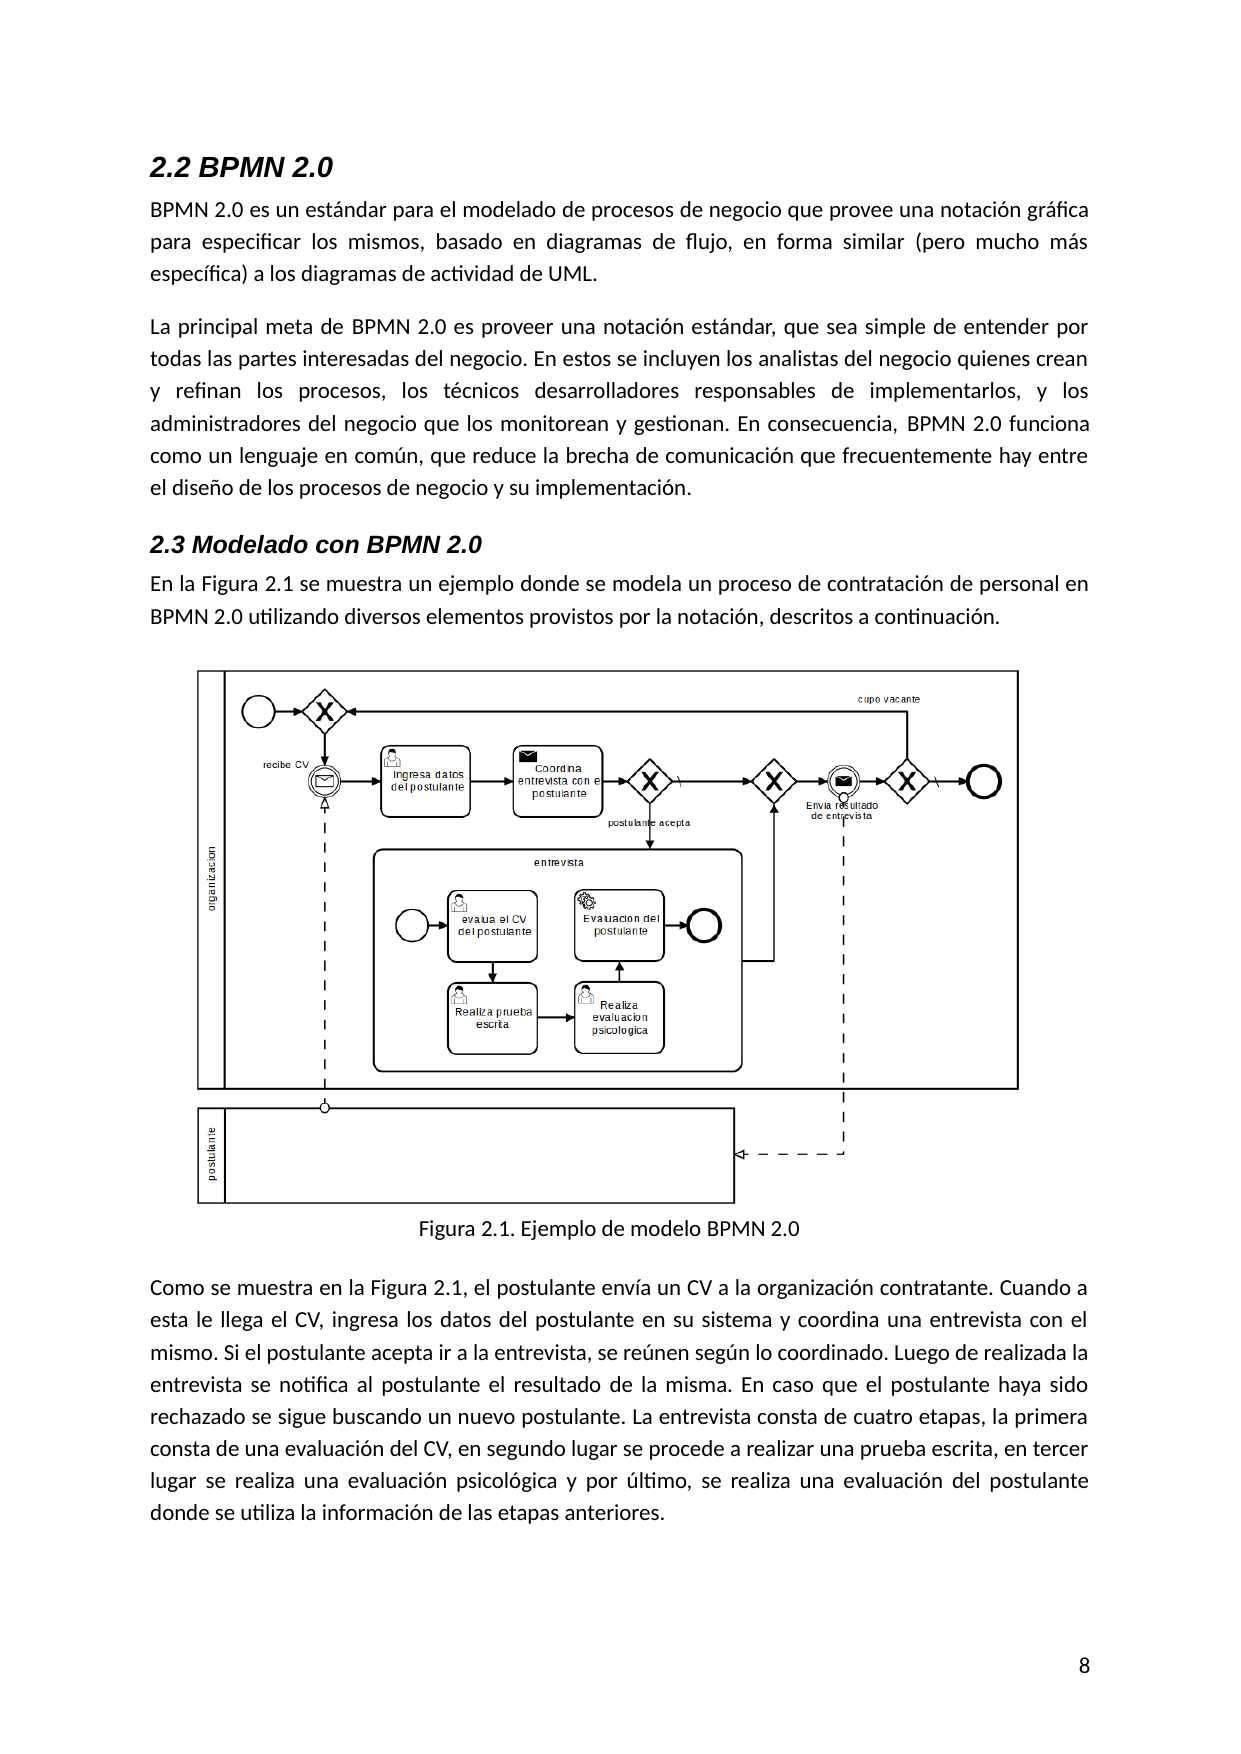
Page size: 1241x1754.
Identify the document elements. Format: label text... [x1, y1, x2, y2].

picture [191, 665, 1027, 1210]
subtitle 2.3 Modelado con BPMN 2.0 [150, 530, 1090, 559]
table_header Figura 2.1. Ejemplo de modelo BPMN 2.0 [139, 655, 1079, 1273]
subtitle 2.2 BPMN 2.0 [150, 150, 1090, 183]
text BPMN 2.0 es un estándar para el modelado de procesos de negocio que provee una notación gráfica para especificar los mismos, basado en diagramas de flujo, en forma similar (pero mucho más específica) a los diagramas de actividad de UML. [150, 195, 1090, 287]
text En la Figura 2.1 se muestra un ejemplo donde se modela un proceso de contratación de personal en BPMN 2.0 utilizando diversos elementos provistos por la notación, descritos a continuación. [150, 569, 1090, 630]
text La principal meta de BPMN 2.0 es proveer una notación estándar, que sea simple de entender por todas las partes interesadas del negocio. En estos se incluyen los analistas del negocio quienes crean y refinan los procesos, los técnicos desarrolladores responsables de implementarlos, y los administradores del negocio que los monitorean y gestionan. En consecuencia, BPMN 2.0 funciona como un lenguaje en común, que reduce la brecha de comunicación que frecuentemente hay entre el diseño de los procesos de negocio y su implementación. [150, 312, 1090, 501]
text Como se muestra en la Figura 2.1, el postulante envía un CV a la organización contratante. Cuando a esta le llega el CV, ingresa los datos del postulante en su sistema y coordina una entrevista con el mismo. Si el postulante acepta ir a la entrevista, se reúnen según lo coordinado. Luego de realizada la entrevista se notifica al postulante el resultado de la misma. En caso que el postulante haya sido rechazado se sigue buscando un nuevo postulante. La entrevista consta de cuatro etapas, la primera consta de una evaluación del CV, en segundo lugar se procede a realizar una prueba escrita, en tercer lugar se realiza una evaluación psicológica y por último, se realiza una evaluación del postulante donde se utiliza la información de las etapas anteriores. [150, 1273, 1090, 1527]
